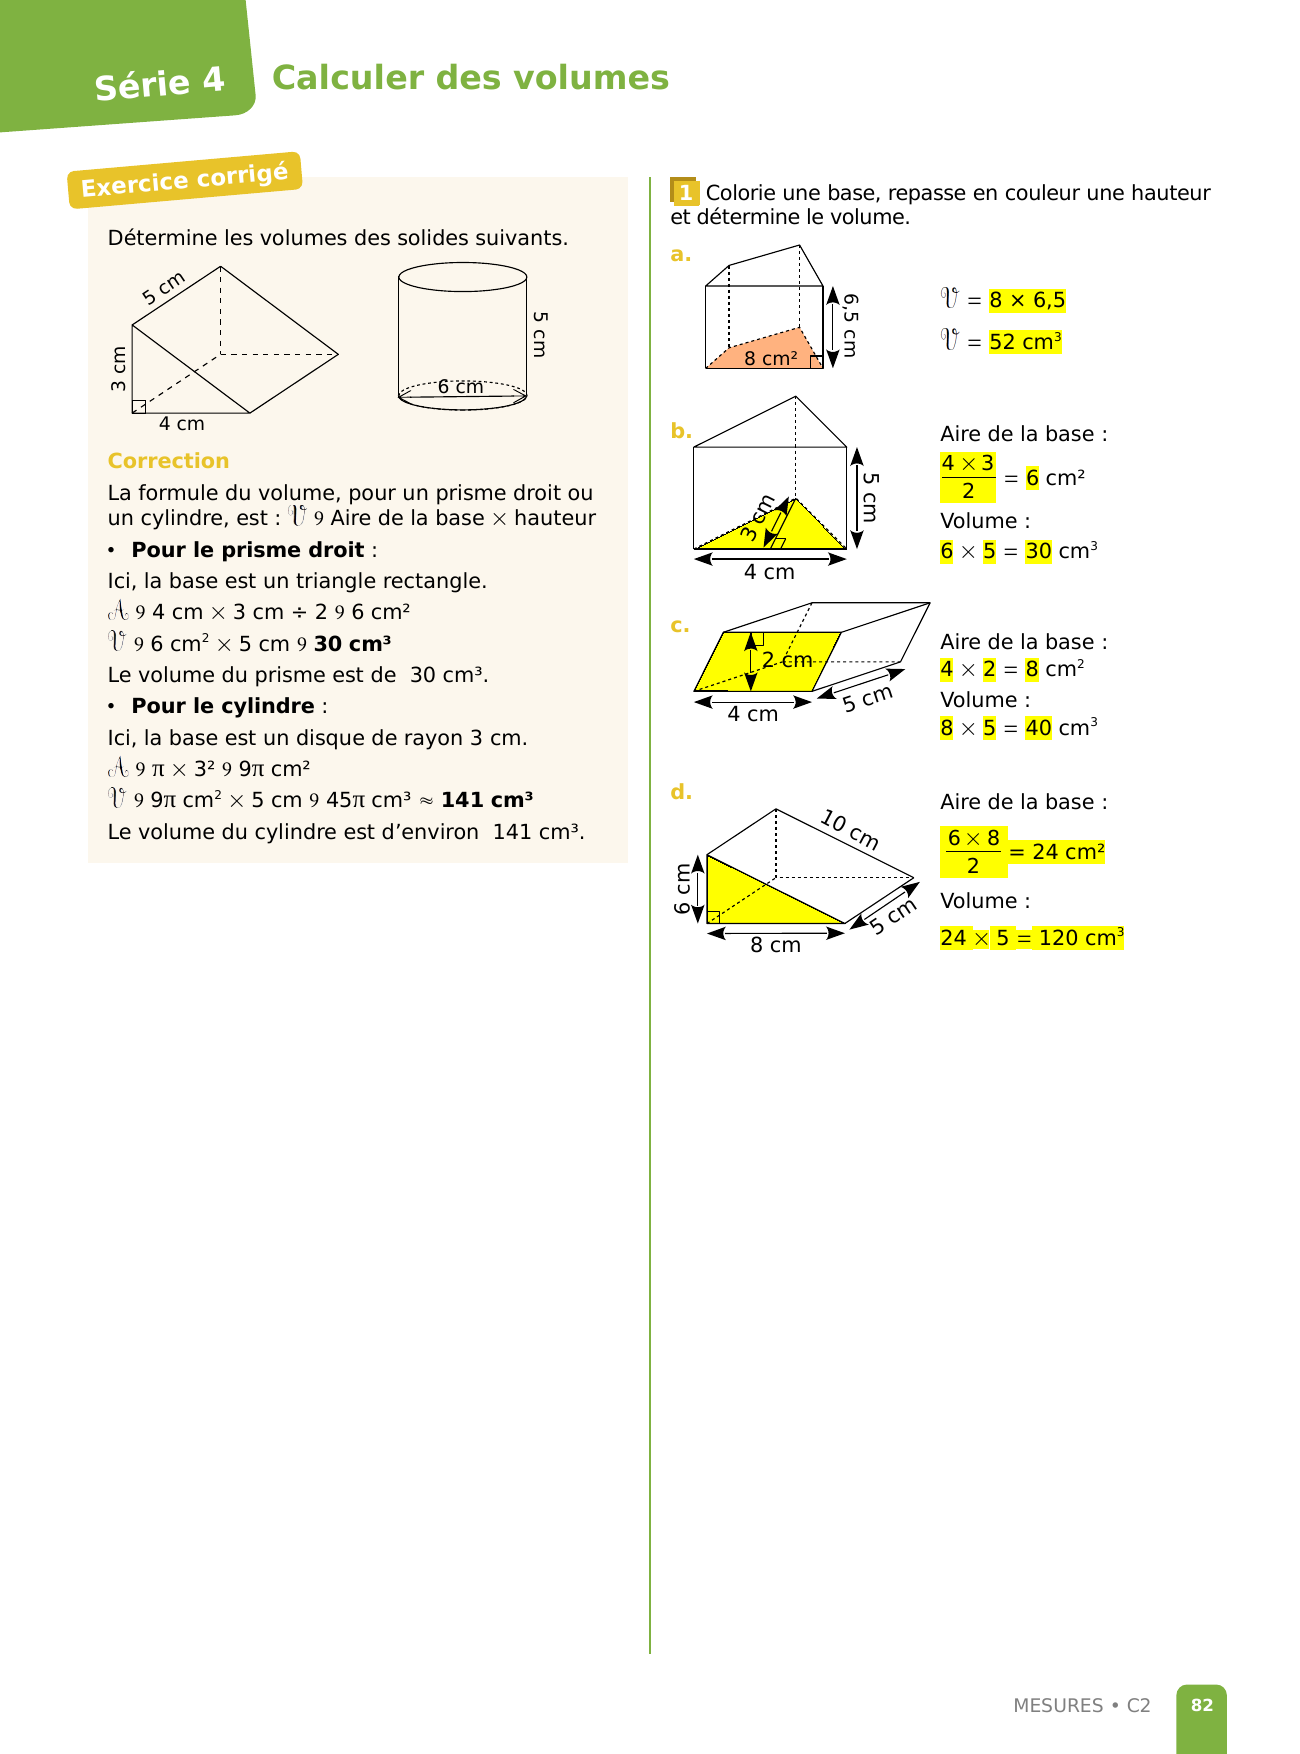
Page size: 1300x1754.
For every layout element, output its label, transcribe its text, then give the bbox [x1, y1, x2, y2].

table_cell [671, 774, 940, 956]
table_cell Aire de la base :  6 cm² Volume : 6 × 5  30 cm3 [941, 390, 1210, 596]
picture [107, 787, 127, 808]
table_header  8 × 6,5  52 cm3 [941, 237, 1210, 389]
text La formule du volume, pour un prisme droit ou un cylindre, est :  Aire de la base × hauteur [107, 480, 609, 531]
subtitle Colorie une base, repasse en couleur une hauteur et détermine le volume. [670, 177, 1211, 229]
text Le volume du cylindre est d’environ 141 cm³. [107, 819, 609, 844]
text Ici, la base est un triangle rectangle. [107, 568, 609, 593]
table_cell [671, 597, 940, 773]
table_cell Aire de la base : = 24 cm² Volume : 24 × 5 = 120 cm3 [941, 774, 1210, 956]
text  6 cm2 × 5 cm  30 cm³ [107, 631, 609, 656]
picture [940, 287, 960, 308]
list Pour le cylindre : [107, 693, 609, 719]
text  4 cm × 3 cm ÷ 2  6 cm² [107, 599, 609, 625]
picture [107, 598, 129, 620]
text  9π cm2 × 5 cm  45π cm³ ≈ 141 cm³ [107, 787, 609, 813]
text Le volume du prisme est de 30 cm³. [107, 662, 609, 687]
picture [107, 755, 129, 777]
picture [107, 630, 127, 651]
picture [287, 505, 308, 526]
text  π × 3²  9π cm² [107, 756, 609, 782]
text Ici, la base est un disque de rayon 3 cm. [107, 725, 609, 750]
text Détermine les volumes des solides suivants. [107, 226, 609, 251]
list Pour le prisme droit : [107, 537, 609, 562]
list Correction [107, 450, 609, 474]
table_cell Aire de la base : 4 × 2  8 cm2 Volume : 8 × 5  40 cm3 [941, 597, 1210, 773]
table_cell [671, 390, 940, 596]
table_header [671, 237, 940, 389]
picture [940, 328, 960, 350]
